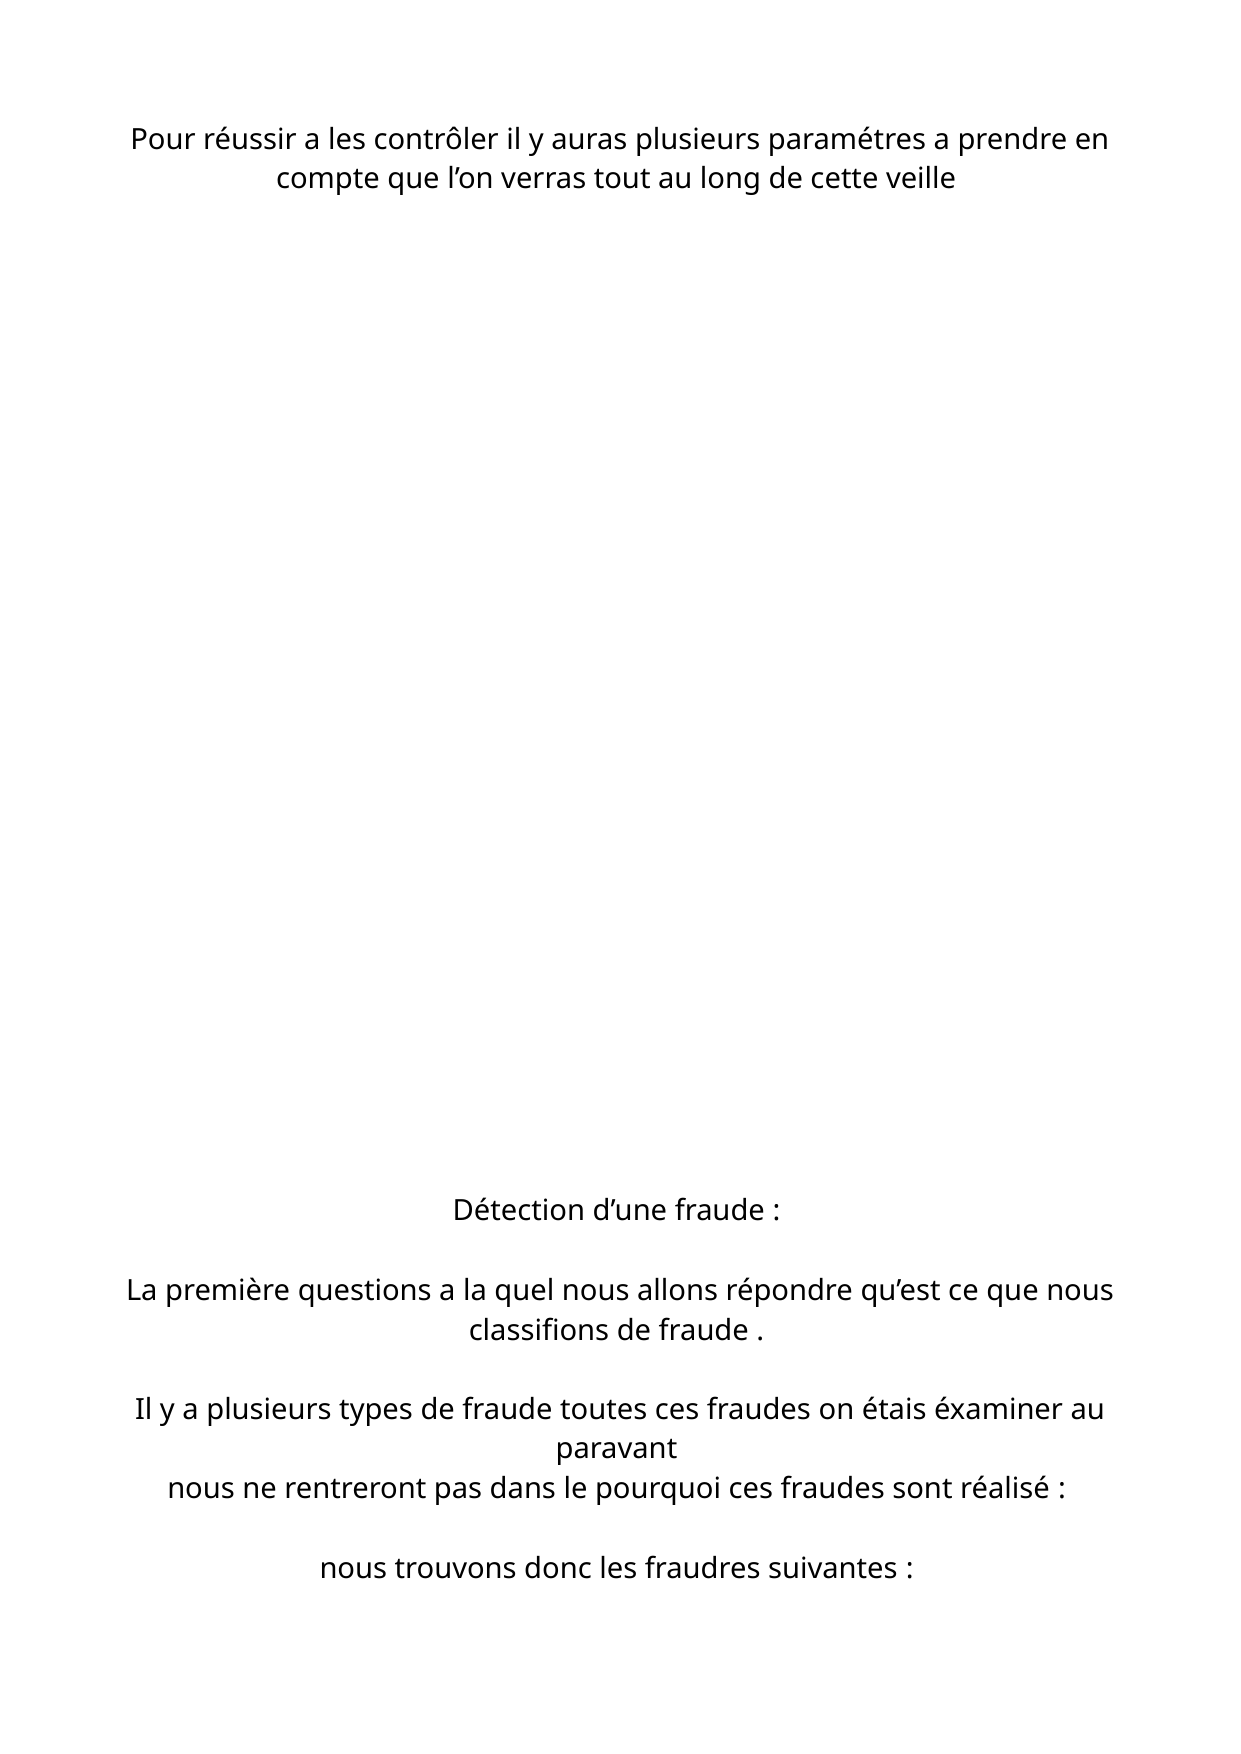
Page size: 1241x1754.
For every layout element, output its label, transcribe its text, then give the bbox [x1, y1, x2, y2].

text La première questions a la quel nous allons répondre qu’est ce que nous classifions de fraude . [118, 1269, 1122, 1348]
text nous trouvons donc les fraudres suivantes : [118, 1547, 1122, 1587]
text Détection d’une fraude : [118, 1190, 1122, 1229]
text Il y a plusieurs types de fraude toutes ces fraudes on étais éxaminer au paravant [118, 1388, 1122, 1467]
text Pour réussir a les contrôler il y auras plusieurs paramétres a prendre en compte que l’on verras tout au long de cette veille [118, 118, 1122, 197]
text nous ne rentreront pas dans le pourquoi ces fraudes sont réalisé : [118, 1467, 1122, 1507]
